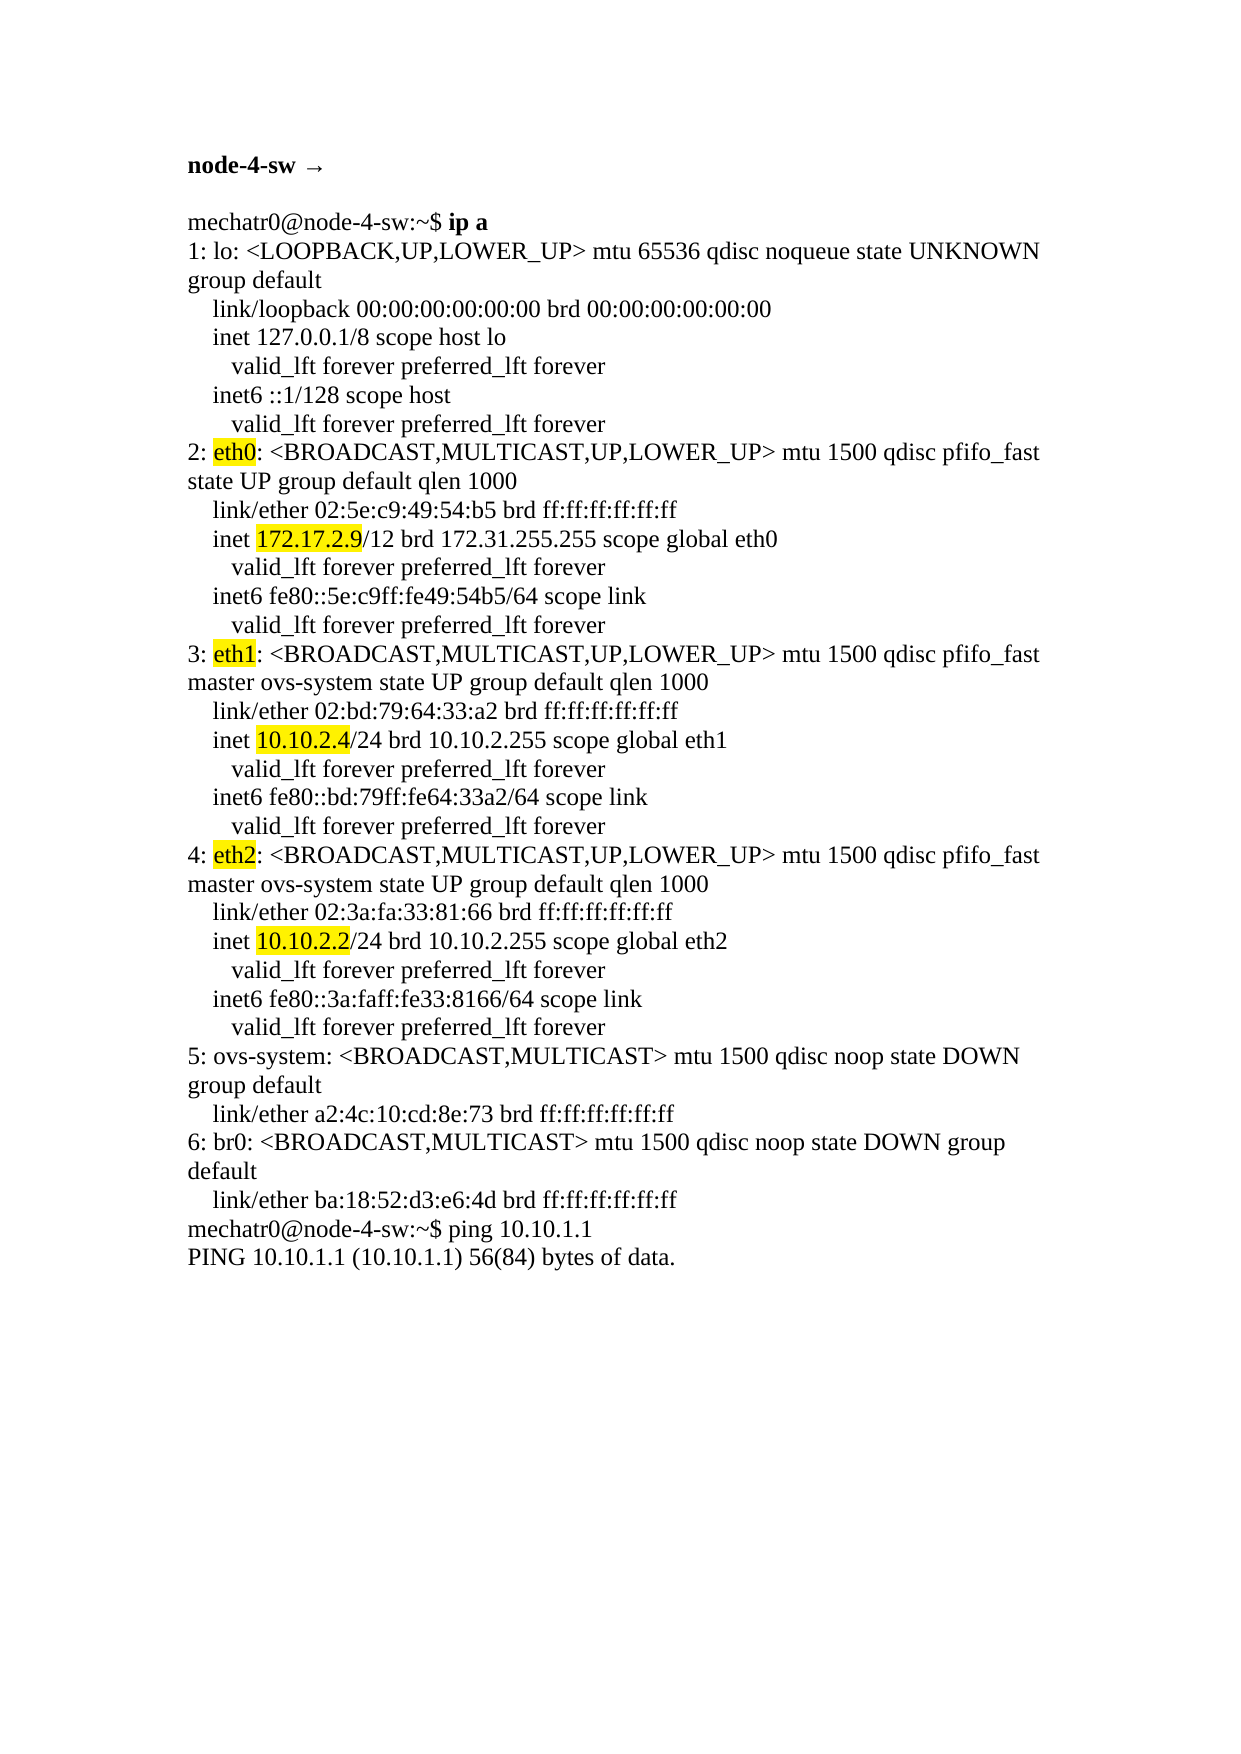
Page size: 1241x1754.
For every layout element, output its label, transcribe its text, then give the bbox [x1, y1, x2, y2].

text 1: lo: <LOOPBACK,UP,LOWER_UP> mtu 65536 qdisc noqueue state UNKNOWN group default [187, 236, 1053, 294]
text valid_lft forever preferred_lft forever [187, 351, 1053, 380]
text link/ether 02:bd:79:64:33:a2 brd ff:ff:ff:ff:ff:ff [187, 696, 1053, 725]
text valid_lft forever preferred_lft forever [187, 409, 1053, 437]
text link/loopback 00:00:00:00:00:00 brd 00:00:00:00:00:00 [187, 294, 1053, 322]
text link/ether 02:5e:c9:49:54:b5 brd ff:ff:ff:ff:ff:ff [187, 495, 1053, 524]
text 5: ovs-system: <BROADCAST,MULTICAST> mtu 1500 qdisc noop state DOWN group default [187, 1041, 1053, 1099]
text 6: br0: <BROADCAST,MULTICAST> mtu 1500 qdisc noop state DOWN group default [187, 1127, 1053, 1185]
text PING 10.10.1.1 (10.10.1.1) 56(84) bytes of data. [187, 1242, 1053, 1271]
text 4: eth2: <BROADCAST,MULTICAST,UP,LOWER_UP> mtu 1500 qdisc pfifo_fast master ovs-system state UP group default qlen 1000 [187, 840, 1053, 897]
text mechatr0@node-4-sw:~$ ping 10.10.1.1 [187, 1214, 1053, 1242]
text valid_lft forever preferred_lft forever [187, 754, 1053, 782]
text 3: eth1: <BROADCAST,MULTICAST,UP,LOWER_UP> mtu 1500 qdisc pfifo_fast master ovs-system state UP group default qlen 1000 [187, 639, 1053, 696]
text valid_lft forever preferred_lft forever [187, 955, 1053, 984]
text valid_lft forever preferred_lft forever [187, 1012, 1053, 1041]
text inet 172.17.2.9/12 brd 172.31.255.255 scope global eth0 [187, 524, 1053, 552]
text valid_lft forever preferred_lft forever [187, 552, 1053, 581]
text 2: eth0: <BROADCAST,MULTICAST,UP,LOWER_UP> mtu 1500 qdisc pfifo_fast state UP group default qlen 1000 [187, 437, 1053, 495]
text inet6 fe80::5e:c9ff:fe49:54b5/64 scope link [187, 581, 1053, 610]
text inet 10.10.2.4/24 brd 10.10.2.255 scope global eth1 [187, 725, 1053, 754]
text mechatr0@node-4-sw:~$ ip a [187, 207, 1053, 236]
text valid_lft forever preferred_lft forever [187, 610, 1053, 639]
text node-4-sw → [187, 150, 1053, 179]
text inet6 fe80::3a:faff:fe33:8166/64 scope link [187, 984, 1053, 1012]
text link/ether ba:18:52:d3:e6:4d brd ff:ff:ff:ff:ff:ff [187, 1185, 1053, 1214]
text inet6 ::1/128 scope host [187, 380, 1053, 409]
text link/ether a2:4c:10:cd:8e:73 brd ff:ff:ff:ff:ff:ff [187, 1099, 1053, 1127]
text link/ether 02:3a:fa:33:81:66 brd ff:ff:ff:ff:ff:ff [187, 897, 1053, 926]
text inet 127.0.0.1/8 scope host lo [187, 322, 1053, 351]
text inet6 fe80::bd:79ff:fe64:33a2/64 scope link [187, 782, 1053, 811]
text inet 10.10.2.2/24 brd 10.10.2.255 scope global eth2 [187, 926, 1053, 955]
text valid_lft forever preferred_lft forever [187, 811, 1053, 840]
